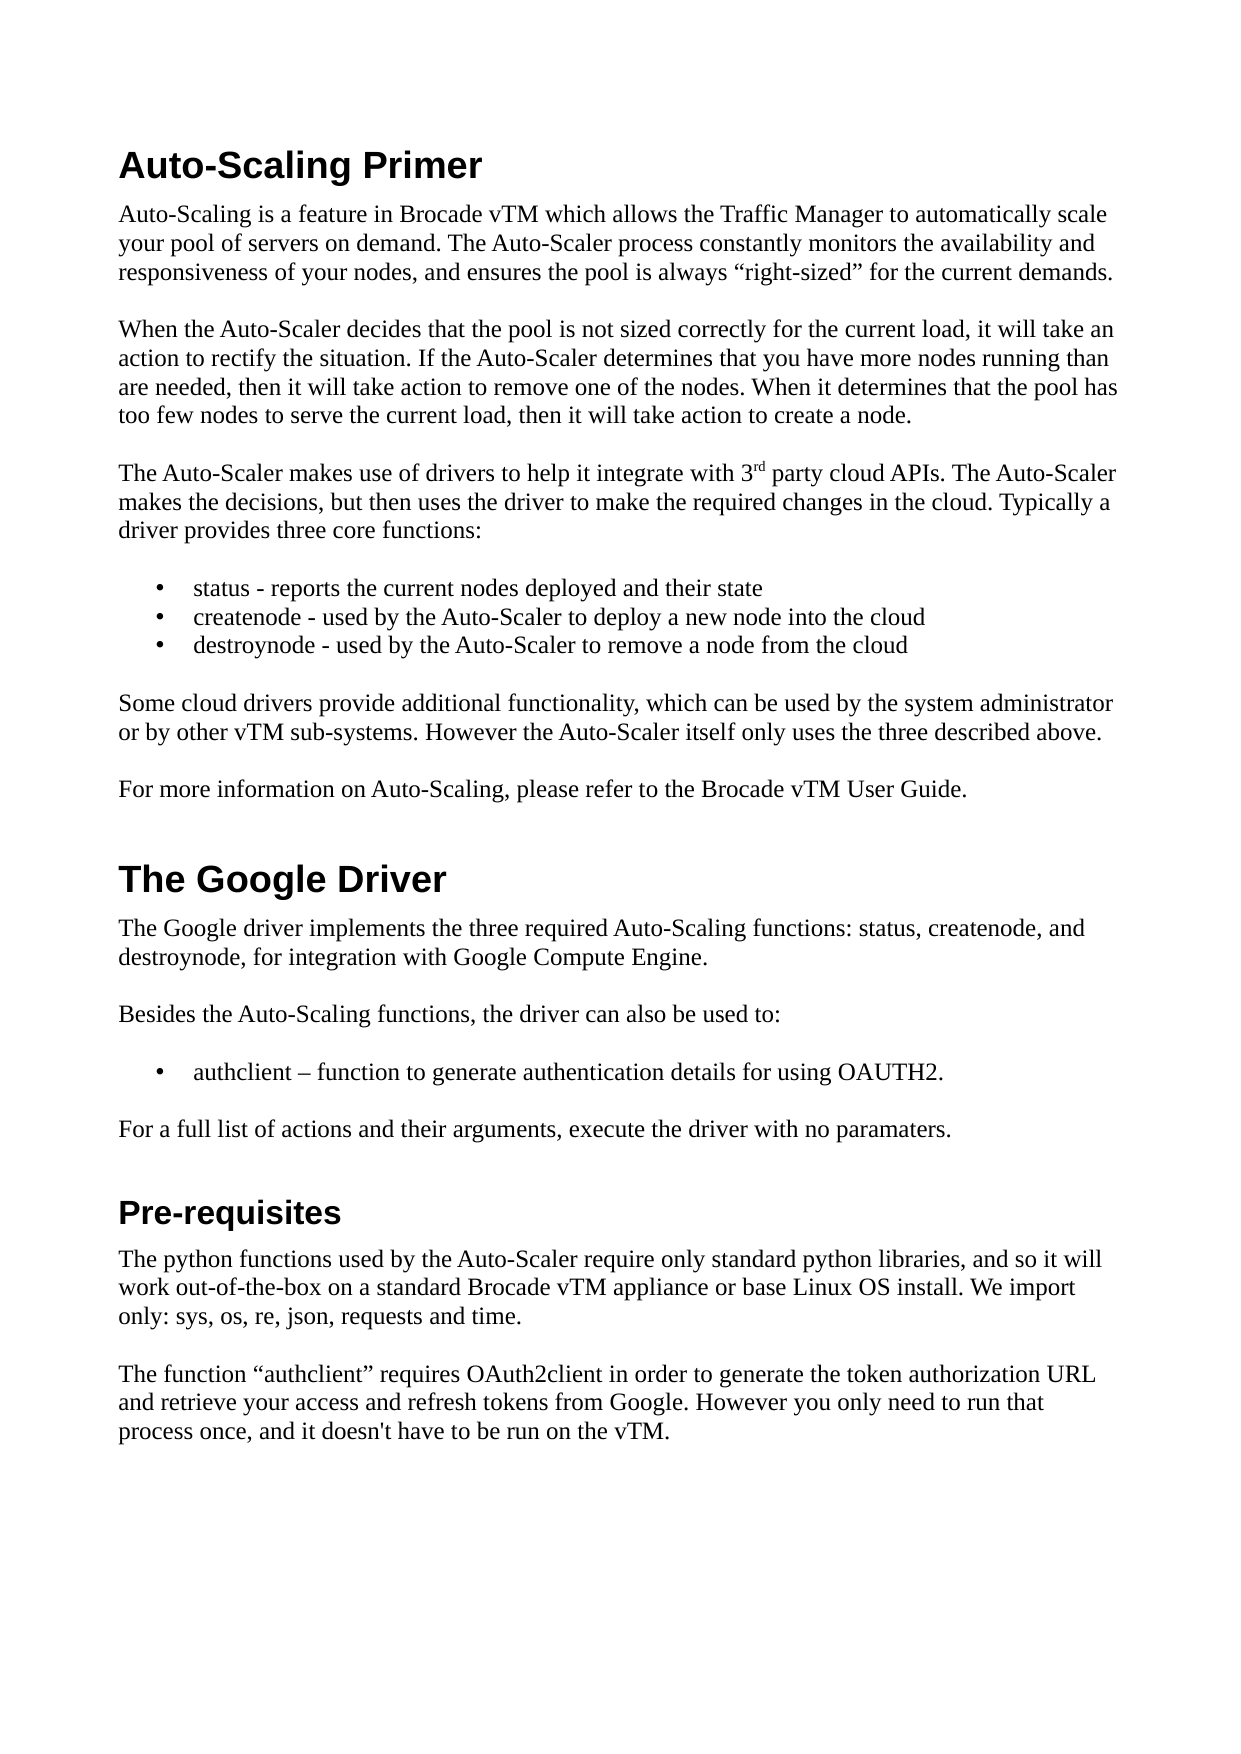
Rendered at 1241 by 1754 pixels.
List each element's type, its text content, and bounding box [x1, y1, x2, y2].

list status - reports the current nodes deployed and their state [156, 573, 1122, 602]
text Auto-Scaling is a feature in Brocade vTM which allows the Traffic Manager to automatically scale your pool of servers on demand. The Auto-Scaler process constantly monitors the availability and responsiveness of your nodes, and ensures the pool is always “right-sized” for the current demands. [118, 199, 1122, 286]
text For more information on Auto-Scaling, please refer to the Brocade vTM User Guide. [118, 774, 1122, 803]
text The Google driver implements the three required Auto-Scaling functions: status, createnode, and destroynode, for integration with Google Compute Engine. [118, 913, 1122, 970]
text The function “authclient” requires OAuth2client in order to generate the token authorization URL and retrieve your access and refresh tokens from Google. However you only need to run that process once, and it doesn't have to be run on the vTM. [118, 1359, 1122, 1445]
text For a full list of actions and their arguments, execute the driver with no paramaters. [118, 1114, 1122, 1143]
subtitle Pre-requisites [118, 1192, 1122, 1231]
text Besides the Auto-Scaling functions, the driver can also be used to: [118, 999, 1122, 1028]
text The Auto-Scaler makes use of drivers to help it integrate with 3rd party cloud APIs. The Auto-Scaler makes the decisions, but then uses the driver to make the required changes in the cloud. Typically a driver provides three core functions: [118, 458, 1122, 544]
subtitle Auto-Scaling Primer [118, 143, 1122, 187]
text When the Auto-Scaler decides that the pool is not sized correctly for the current load, it will take an action to rectify the situation. If the Auto-Scaler determines that you have more nodes running than are needed, then it will take action to remove one of the nodes. When it determines that the pool has too few nodes to serve the current load, then it will take action to create a node. [118, 314, 1122, 429]
list createnode - used by the Auto-Scaler to deploy a new node into the cloud [156, 602, 1122, 631]
text Some cloud drivers provide additional functionality, which can be used by the system administrator or by other vTM sub-systems. However the Auto-Scaler itself only uses the three described above. [118, 688, 1122, 746]
list authclient – function to generate authentication details for using OAUTH2. [156, 1057, 1122, 1085]
text The python functions used by the Auto-Scaler require only standard python libraries, and so it will work out-of-the-box on a standard Brocade vTM appliance or base Linux OS install. We import only: sys, os, re, json, requests and time. [118, 1244, 1122, 1330]
list destroynode - used by the Auto-Scaler to remove a node from the cloud [156, 631, 1122, 659]
subtitle The Google Driver [118, 857, 1122, 900]
